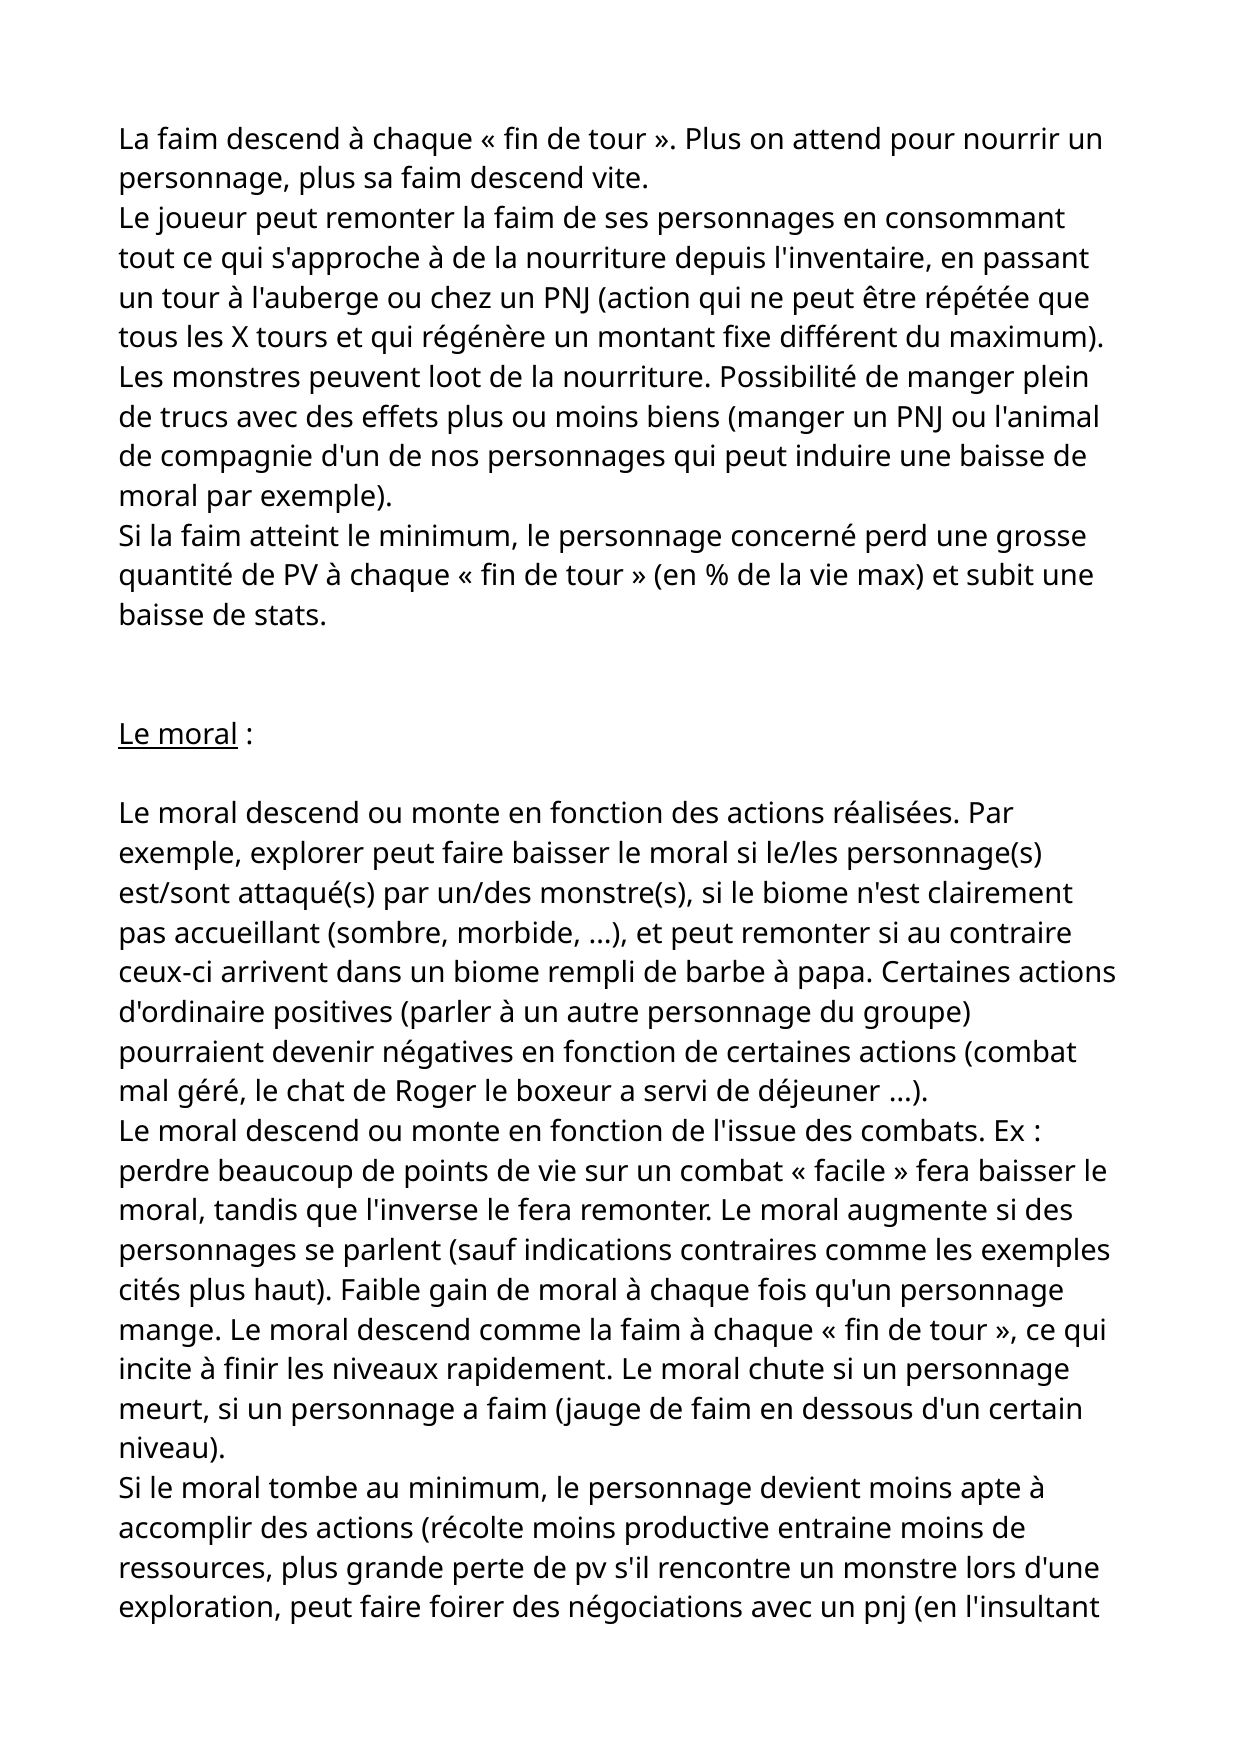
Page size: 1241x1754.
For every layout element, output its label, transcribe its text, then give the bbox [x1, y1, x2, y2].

text La faim descend à chaque « fin de tour ». Plus on attend pour nourrir un personnage, plus sa faim descend vite. [118, 118, 1122, 197]
text Si le moral tombe au minimum, le personnage devient moins apte à accomplir des actions (récolte moins productive entraine moins de ressources, plus grande perte de pv s'il rencontre un monstre lors d'une exploration, peut faire foirer des négociations avec un pnj (en l'insultant [118, 1467, 1122, 1626]
text Le joueur peut remonter la faim de ses personnages en consommant tout ce qui s'approche à de la nourriture depuis l'inventaire, en passant un tour à l'auberge ou chez un PNJ (action qui ne peut être répétée que tous les X tours et qui régénère un montant fixe différent du maximum). Les monstres peuvent loot de la nourriture. Possibilité de manger plein de trucs avec des effets plus ou moins biens (manger un PNJ ou l'animal de compagnie d'un de nos personnages qui peut induire une baisse de moral par exemple). [118, 197, 1122, 515]
text Le moral : [118, 713, 1122, 753]
text Le moral descend ou monte en fonction de l'issue des combats. Ex : perdre beaucoup de points de vie sur un combat « facile » fera baisser le moral, tandis que l'inverse le fera remonter. Le moral augmente si des personnages se parlent (sauf indications contraires comme les exemples cités plus haut). Faible gain de moral à chaque fois qu'un personnage mange. Le moral descend comme la faim à chaque « fin de tour », ce qui incite à finir les niveaux rapidement. Le moral chute si un personnage meurt, si un personnage a faim (jauge de faim en dessous d'un certain niveau). [118, 1110, 1122, 1467]
text Si la faim atteint le minimum, le personnage concerné perd une grosse quantité de PV à chaque « fin de tour » (en % de la vie max) et subit une baisse de stats. [118, 515, 1122, 634]
text Le moral descend ou monte en fonction des actions réalisées. Par exemple, explorer peut faire baisser le moral si le/les personnage(s) est/sont attaqué(s) par un/des monstre(s), si le biome n'est clairement pas accueillant (sombre, morbide, …), et peut remonter si au contraire ceux-ci arrivent dans un biome rempli de barbe à papa. Certaines actions d'ordinaire positives (parler à un autre personnage du groupe) pourraient devenir négatives en fonction de certaines actions (combat mal géré, le chat de Roger le boxeur a servi de déjeuner …). [118, 793, 1122, 1110]
